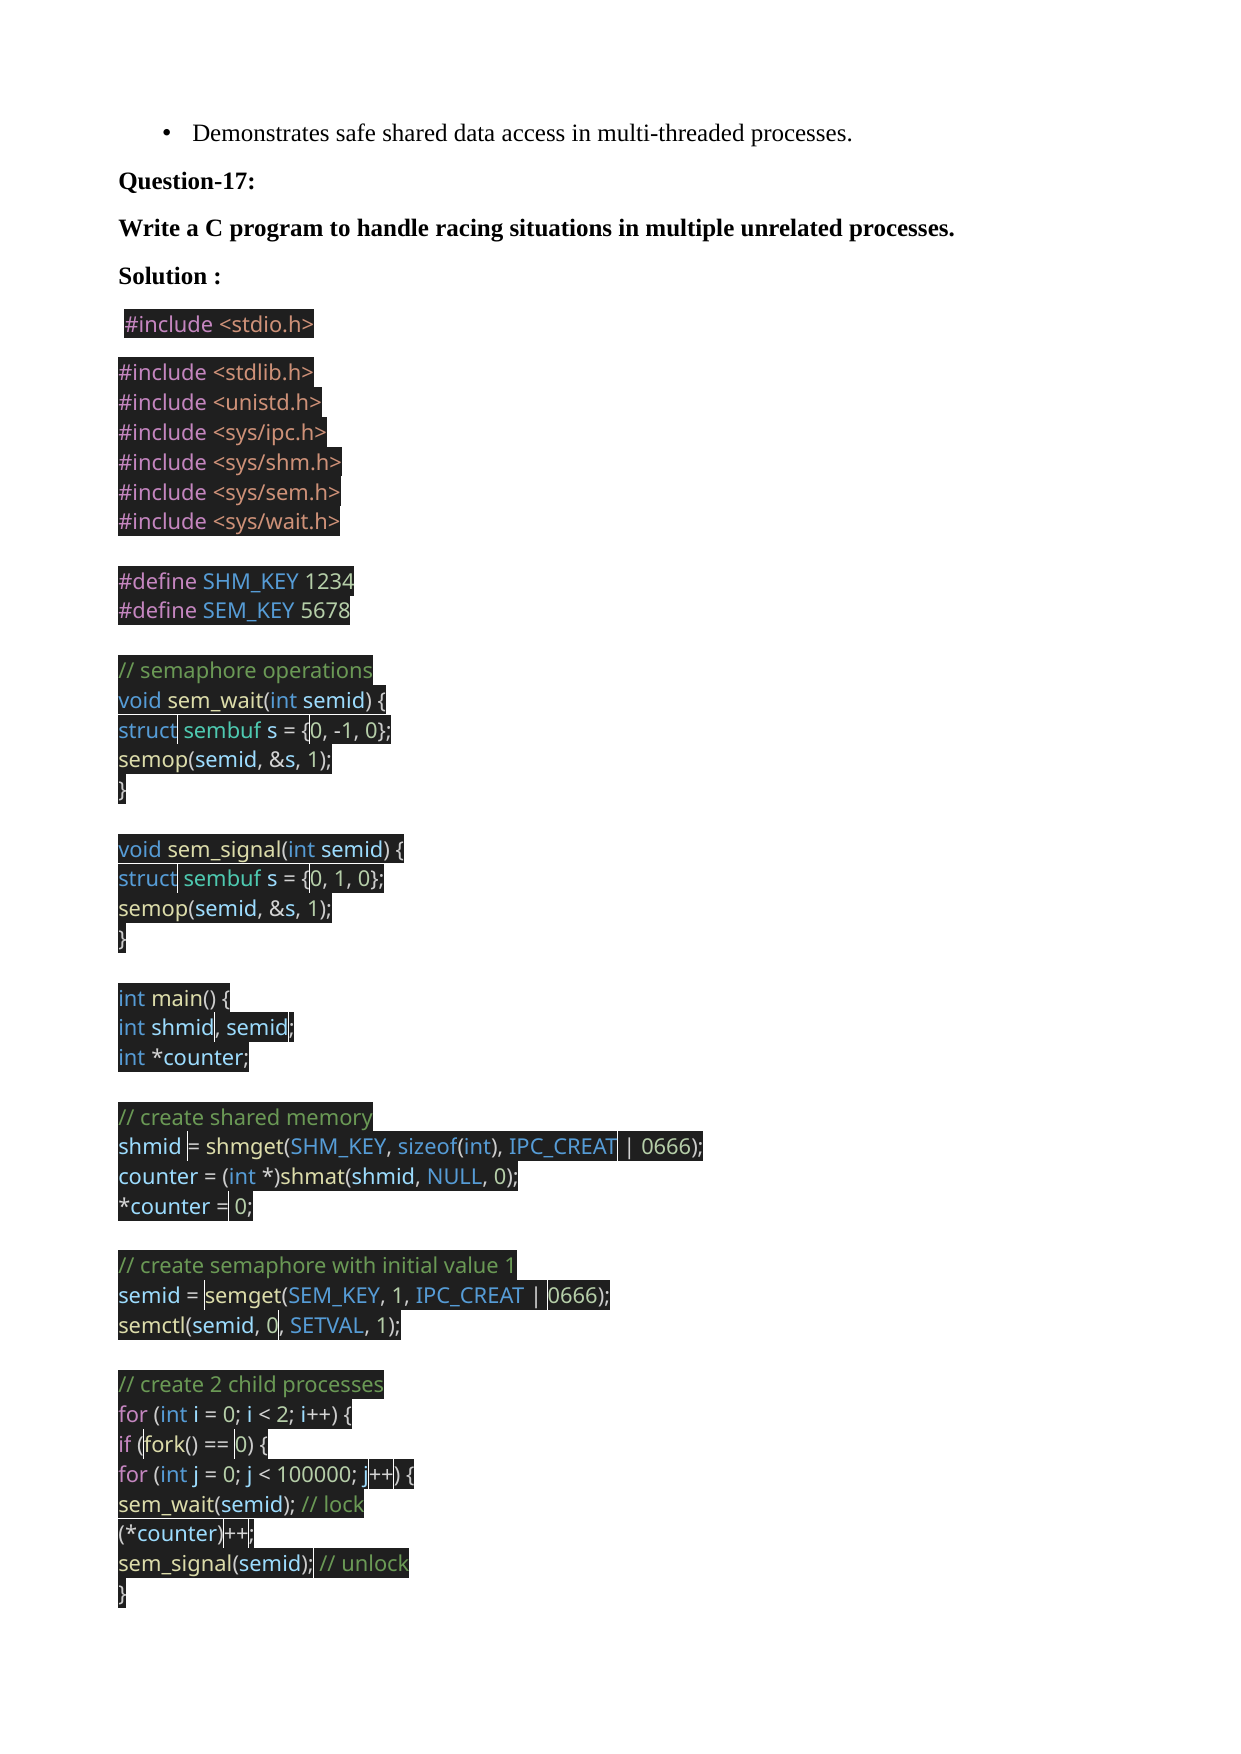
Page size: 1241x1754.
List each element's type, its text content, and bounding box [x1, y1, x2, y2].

text Solution : [118, 261, 1122, 290]
text shmid = shmget(SHM_KEY, sizeof(int), IPC_CREAT | 0666); [118, 1131, 1122, 1161]
text semop(semid, &s, 1); [118, 744, 1122, 774]
text #include <stdlib.h> [118, 357, 1122, 387]
text #include <sys/sem.h> [118, 476, 1122, 506]
text #include <sys/wait.h> [118, 506, 1122, 536]
text semop(semid, &s, 1); [118, 893, 1122, 923]
text // create shared memory [118, 1102, 1122, 1131]
text Question-17: [118, 166, 1122, 194]
text sem_wait(semid); // lock [118, 1489, 1122, 1518]
text #include <unistd.h> [118, 387, 1122, 417]
text struct sembuf s = {0, 1, 0}; [118, 863, 1122, 893]
list Demonstrates safe shared data access in multi-threaded processes. [162, 118, 1122, 147]
text for (int j = 0; j < 100000; j++) { [118, 1459, 1122, 1489]
text #define SHM_KEY 1234 [118, 566, 1122, 596]
text Write a C program to handle racing situations in multiple unrelated processes. [118, 213, 1122, 242]
text semid = semget(SEM_KEY, 1, IPC_CREAT | 0666); [118, 1280, 1122, 1310]
text #include <sys/shm.h> [118, 447, 1122, 476]
text #include <sys/ipc.h> [118, 417, 1122, 447]
text counter = (int *)shmat(shmid, NULL, 0); [118, 1161, 1122, 1191]
text int *counter; [118, 1042, 1122, 1072]
text (*counter)++; [118, 1518, 1122, 1548]
text for (int i = 0; i < 2; i++) { [118, 1399, 1122, 1429]
text #define SEM_KEY 5678 [118, 596, 1122, 625]
text struct sembuf s = {0, -1, 0}; [118, 714, 1122, 744]
text int shmid, semid; [118, 1012, 1122, 1042]
text sem_signal(semid); // unlock [118, 1548, 1122, 1578]
text // create semaphore with initial value 1 [118, 1250, 1122, 1280]
text int main() { [118, 982, 1122, 1012]
text } [118, 923, 1122, 953]
text } [118, 1578, 1122, 1608]
text if (fork() == 0) { [118, 1429, 1122, 1459]
text // semaphore operations [118, 655, 1122, 685]
text *counter = 0; [118, 1191, 1122, 1221]
text void sem_wait(int semid) { [118, 685, 1122, 714]
text void sem_signal(int semid) { [118, 834, 1122, 863]
text semctl(semid, 0, SETVAL, 1); [118, 1310, 1122, 1340]
text #include <stdio.h> [118, 308, 1122, 338]
text // create 2 child processes [118, 1369, 1122, 1399]
text } [118, 774, 1122, 804]
